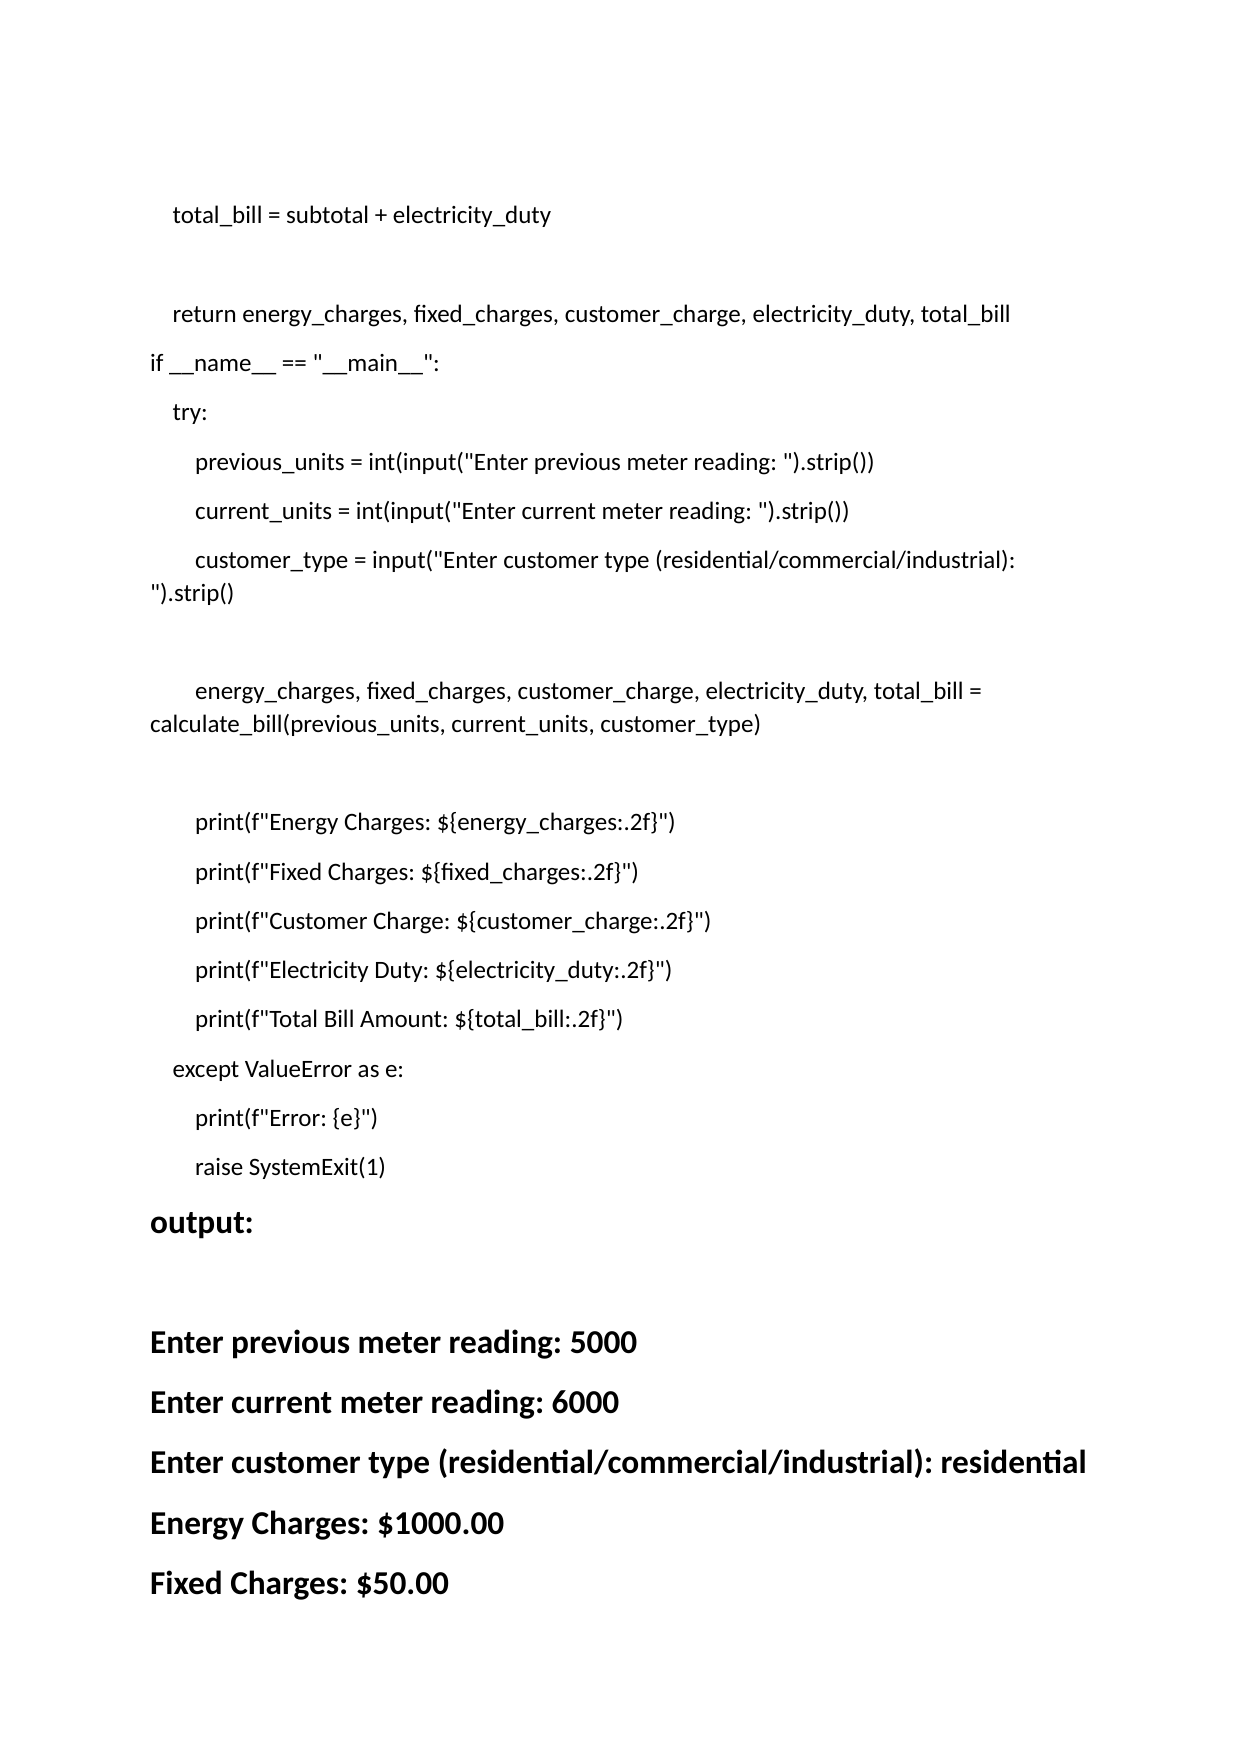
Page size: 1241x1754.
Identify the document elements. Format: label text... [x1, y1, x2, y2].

text if __name__ == "__main__": [150, 347, 1090, 378]
text Enter previous meter reading: 5000 [150, 1321, 1090, 1362]
text current_units = int(input("Enter current meter reading: ").strip()) [150, 495, 1090, 525]
text print(f"Total Bill Amount: ${total_bill:.2f}") [150, 1003, 1090, 1034]
text output: [150, 1201, 1090, 1241]
text Enter current meter reading: 6000 [150, 1381, 1090, 1422]
text print(f"Energy Charges: ${energy_charges:.2f}") [150, 806, 1090, 837]
text print(f"Error: {e}") [150, 1102, 1090, 1133]
text Energy Charges: $1000.00 [150, 1502, 1090, 1542]
text return energy_charges, fixed_charges, customer_charge, electricity_duty, total_bill [150, 298, 1090, 328]
text except ValueError as e: [150, 1053, 1090, 1083]
text Enter customer type (residential/commercial/industrial): residential [150, 1441, 1090, 1482]
text print(f"Electricity Duty: ${electricity_duty:.2f}") [150, 954, 1090, 985]
text try: [150, 396, 1090, 427]
text print(f"Customer Charge: ${customer_charge:.2f}") [150, 905, 1090, 936]
text raise SystemExit(1) [150, 1151, 1090, 1182]
text energy_charges, fixed_charges, customer_charge, electricity_duty, total_bill = calculate_bill(previous_units, current_units, customer_type) [150, 675, 1090, 738]
text print(f"Fixed Charges: ${fixed_charges:.2f}") [150, 856, 1090, 886]
text previous_units = int(input("Enter previous meter reading: ").strip()) [150, 446, 1090, 476]
text total_bill = subtotal + electricity_duty [150, 199, 1090, 230]
text Fixed Charges: $50.00 [150, 1562, 1090, 1603]
text customer_type = input("Enter customer type (residential/commercial/industrial): ").strip() [150, 544, 1090, 607]
